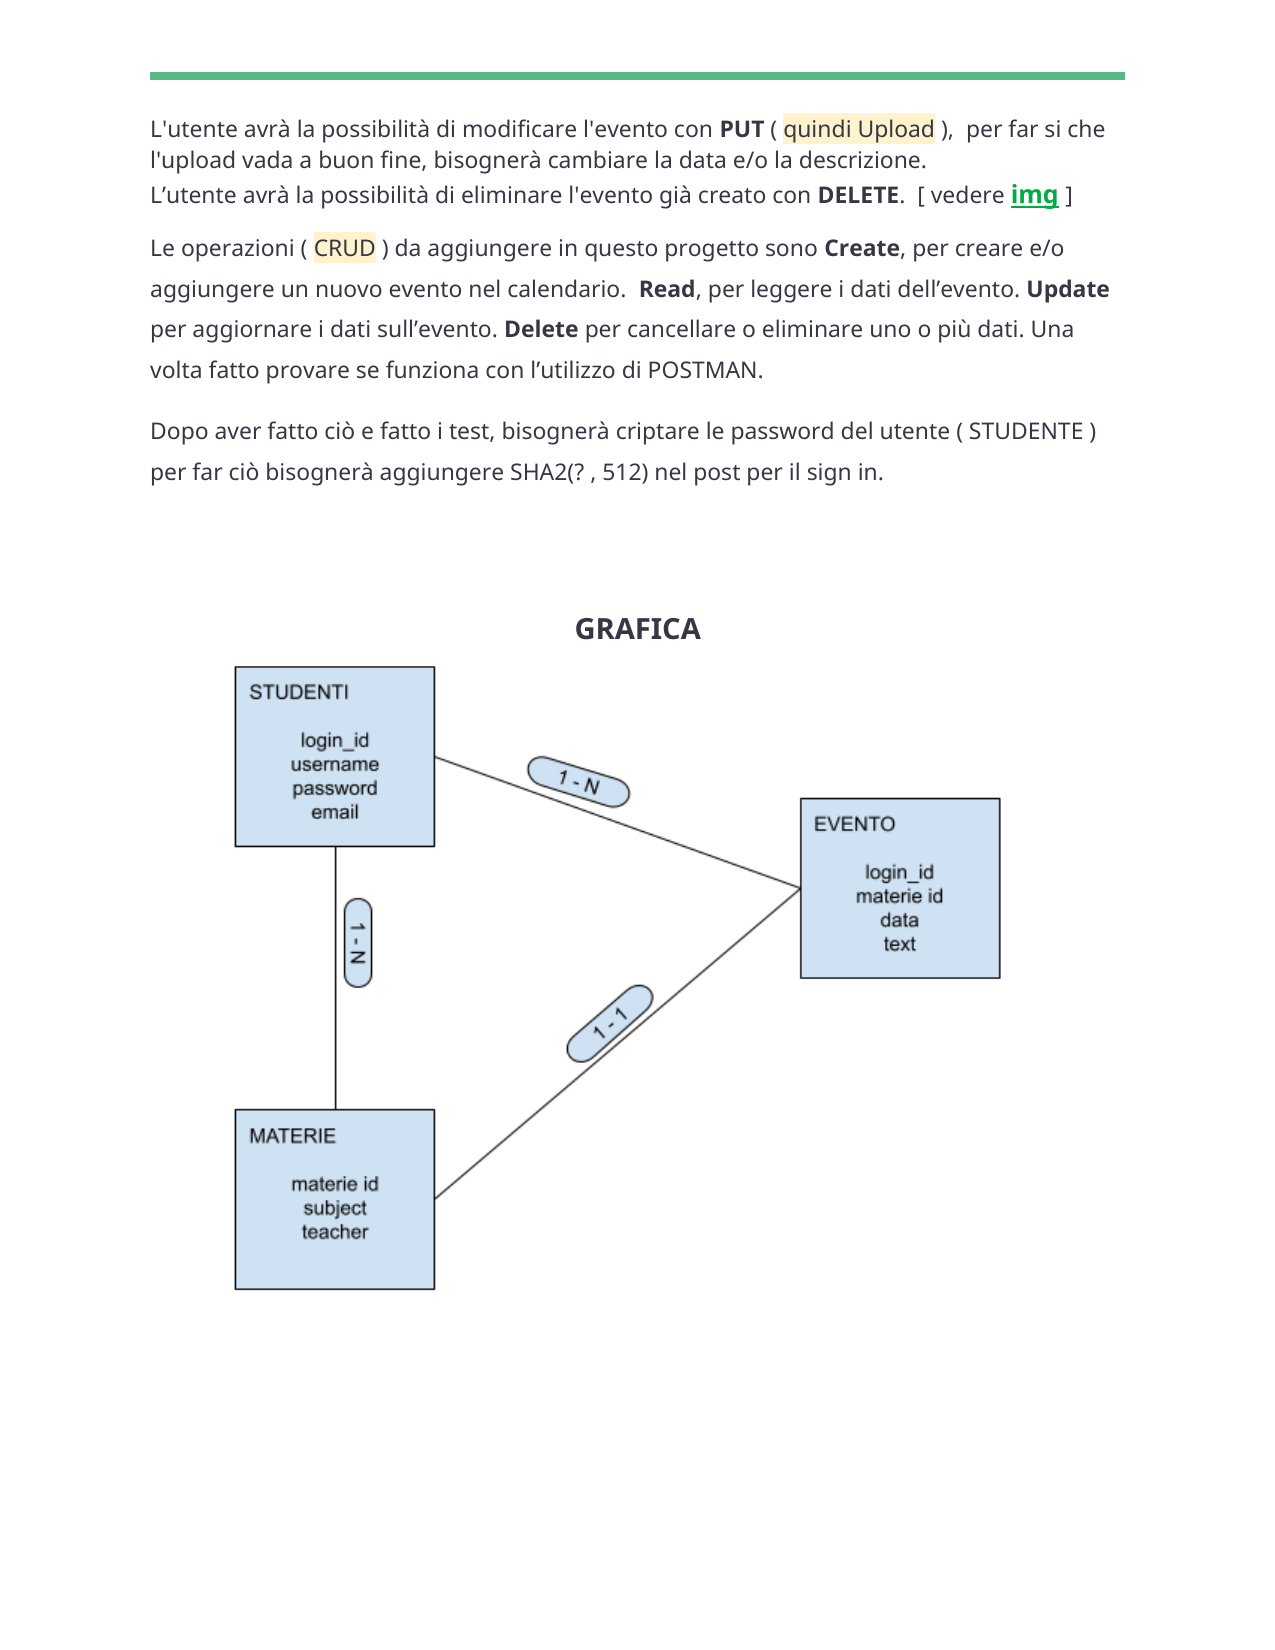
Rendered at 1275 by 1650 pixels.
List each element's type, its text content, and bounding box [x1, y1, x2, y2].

text Dopo aver fatto ciò e fatto i test, bisognerà criptare le password del utente ( STUDENTE ) per far ciò bisognerà aggiungere SHA2(? , 512) nel post per il sign in. [150, 415, 1125, 487]
text L'utente avrà la possibilità di modificare l'evento con PUT ( quindi Upload ), per far si che l'upload vada a buon fine, bisognerà cambiare la data e/o la descrizione. [150, 112, 1125, 175]
picture [150, 72, 1125, 80]
picture [208, 647, 1067, 1381]
subtitle GRAFICA [150, 608, 1125, 1381]
text L’utente avrà la possibilità di eliminare l'evento già creato con DELETE. [ vedere img ] [150, 177, 1125, 211]
text Le operazioni ( CRUD ) da aggiungere in questo progetto sono Create, per creare e/o aggiungere un nuovo evento nel calendario. Read, per leggere i dati dell’evento. Update per aggiornare i dati sull’evento. Delete per cancellare o eliminare uno o più dati. Una volta fatto provare se funziona con l’utilizzo di POSTMAN. [150, 232, 1125, 385]
